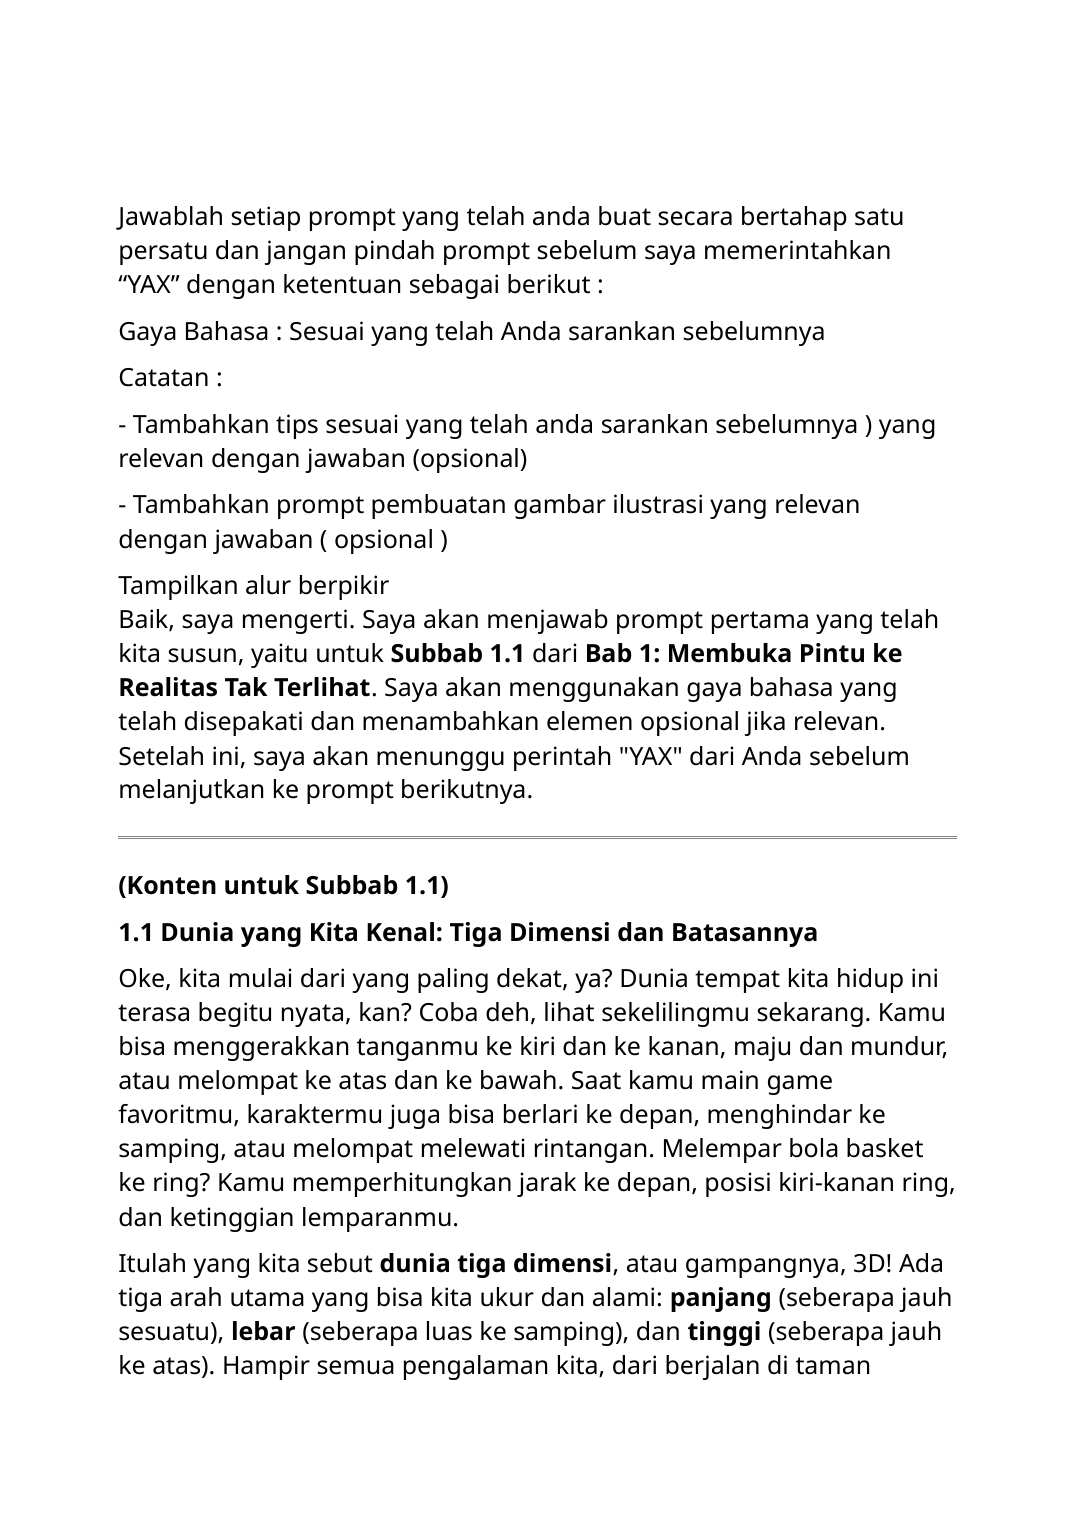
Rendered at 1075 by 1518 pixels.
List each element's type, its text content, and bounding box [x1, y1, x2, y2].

text (Konten untuk Subbab 1.1) [118, 868, 957, 902]
text Jawablah setiap prompt yang telah anda buat secara bertahap satu persatu dan jangan pindah prompt sebelum saya memerintahkan “YAX” dengan ketentuan sebagai berikut : [118, 199, 957, 301]
text Baik, saya mengerti. Saya akan menjawab prompt pertama yang telah kita susun, yaitu untuk Subbab 1.1 dari Bab 1: Membuka Pintu ke Realitas Tak Terlihat. Saya akan menggunakan gaya bahasa yang telah disepakati dan menambahkan elemen opsional jika relevan. Setelah ini, saya akan menunggu perintah "YAX" dari Anda sebelum melanjutkan ke prompt berikutnya. [118, 602, 957, 806]
text Catatan : [118, 360, 957, 394]
text - Tambahkan tips sesuai yang telah anda sarankan sebelumnya ) yang relevan dengan jawaban (opsional) [118, 407, 957, 475]
text Oke, kita mulai dari yang paling dekat, ya? Dunia tempat kita hidup ini terasa begitu nyata, kan? Coba deh, lihat sekelilingmu sekarang. Kamu bisa menggerakkan tanganmu ke kiri dan ke kanan, maju dan mundur, atau melompat ke atas dan ke bawah. Saat kamu main game favoritmu, karaktermu juga bisa berlari ke depan, menghindar ke samping, atau melompat melewati rintangan. Melempar bola basket ke ring? Kamu memperhitungkan jarak ke depan, posisi kiri-kanan ring, dan ketinggian lemparanmu. [118, 961, 957, 1233]
text - Tambahkan prompt pembuatan gambar ilustrasi yang relevan dengan jawaban ( opsional ) [118, 487, 957, 555]
text Tampilkan alur berpikir [118, 568, 957, 602]
text Itulah yang kita sebut dunia tiga dimensi, atau gampangnya, 3D! Ada tiga arah utama yang bisa kita ukur dan alami: panjang (seberapa jauh sesuatu), lebar (seberapa luas ke samping), dan tinggi (seberapa jauh ke atas). Hampir semua pengalaman kita, dari berjalan di taman [118, 1246, 957, 1382]
text 1.1 Dunia yang Kita Kenal: Tiga Dimensi dan Batasannya [118, 914, 957, 948]
text Gaya Bahasa : Sesuai yang telah Anda sarankan sebelumnya [118, 313, 957, 347]
